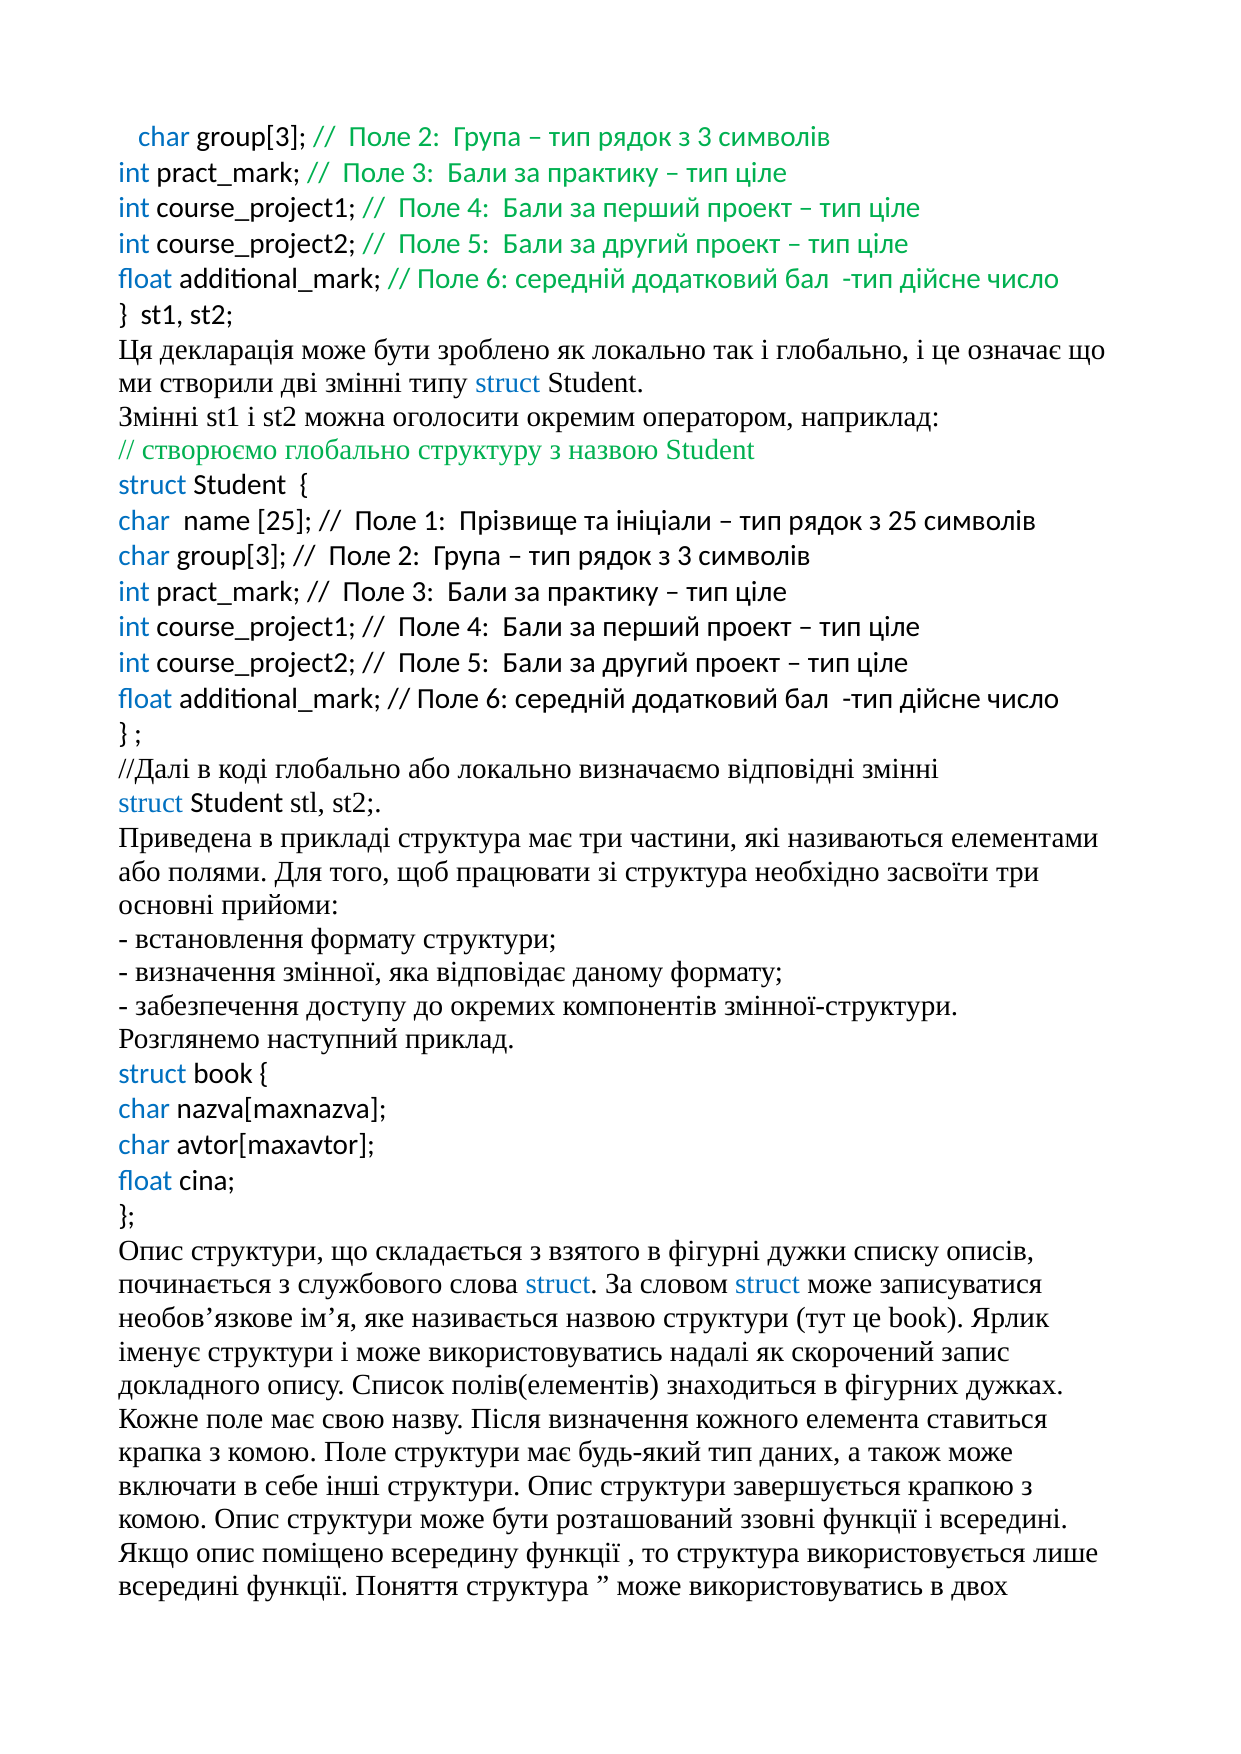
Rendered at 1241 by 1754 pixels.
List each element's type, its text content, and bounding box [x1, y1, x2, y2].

text char nazva[maxnazva]; [118, 1091, 1122, 1126]
text char name [25]; // Поле 1: Прізвище та ініціали – тип рядок з 25 символів [118, 502, 1122, 537]
text int pract_mark; // Поле 3: Бали за практику – тип ціле [118, 573, 1122, 608]
text int course_project1; // Поле 4: Бали за перший проект – тип ціле [118, 189, 1122, 225]
text char group[3]; // Поле 2: Група – тип рядок з 3 символів [118, 537, 1122, 573]
text //Далі в коді глобально або локально визначаємо відповідні змінні [118, 751, 1122, 784]
text - встановлення формату структури; [118, 921, 1122, 954]
text char group[3]; // Поле 2: Група – тип рядок з 3 символів [118, 118, 1122, 154]
text int pract_mark; // Поле 3: Бали за практику – тип ціле [118, 154, 1122, 189]
text Змінні st1 і st2 можна оголосити окремим оператором, наприклад: [118, 399, 1122, 432]
text struct book { [118, 1055, 1122, 1091]
text float additional_mark; // Поле 6: середній додатковий бал -тип дійсне число [118, 261, 1122, 296]
text float additional_mark; // Поле 6: середній додатковий бал -тип дійсне число [118, 680, 1122, 715]
text int course_project2; // Поле 5: Бали за другий проект – тип ціле [118, 644, 1122, 680]
text float cina; [118, 1162, 1122, 1197]
text } ; [118, 715, 1122, 751]
text Ця декларація може бути зроблено як локально так і глобально, і це означає що ми створили дві змінні типу struct Student. [118, 332, 1122, 399]
text - забезпечення доступу до окремих компонентів змінної-структури. [118, 988, 1122, 1021]
text // створюємо глобально структуру з назвою Student [118, 432, 1122, 466]
text int course_project2; // Поле 5: Бали за другий проект – тип ціле [118, 225, 1122, 261]
text Розглянемо наступний приклад. [118, 1021, 1122, 1055]
text - визначення змінної, яка відповідає даному формату; [118, 954, 1122, 988]
text } st1, st2; [118, 296, 1122, 332]
text }; [118, 1197, 1122, 1233]
text char avtor[maxavtor]; [118, 1126, 1122, 1162]
text struct Student { [118, 466, 1122, 502]
text Опис структури, що складається з взятого в фігурні дужки списку описів, починається з службового слова struct. За словом struct може записуватися необов’язкове ім’я, яке називається назвою структури (тут це book). Ярлик іменує структури і може використовуватись надалі як скорочений запис докладного опису. Список полів(елементів) знаходиться в фігурних дужках. Кожне поле має свою назву. Після визначення кожного елемента ставиться крапка з комою. Поле структури має будь-який тип даних, а також може включати в себе інші структури. Опис структури завершується крапкою з комою. Опис структури може бути розташований ззовні функції і всередині. Якщо опис поміщено всередину функції , то структура використовується лише всередині функції. Поняття структура ” може використовуватись в двох [118, 1233, 1122, 1602]
text int course_project1; // Поле 4: Бали за перший проект – тип ціле [118, 608, 1122, 644]
text Приведена в прикладі структура має три частини, які називаються елементами або полями. Для того, щоб працювати зі структура необхідно засвоїти три основні прийоми: [118, 820, 1122, 921]
text struct Student stl, st2;. [118, 784, 1122, 820]
